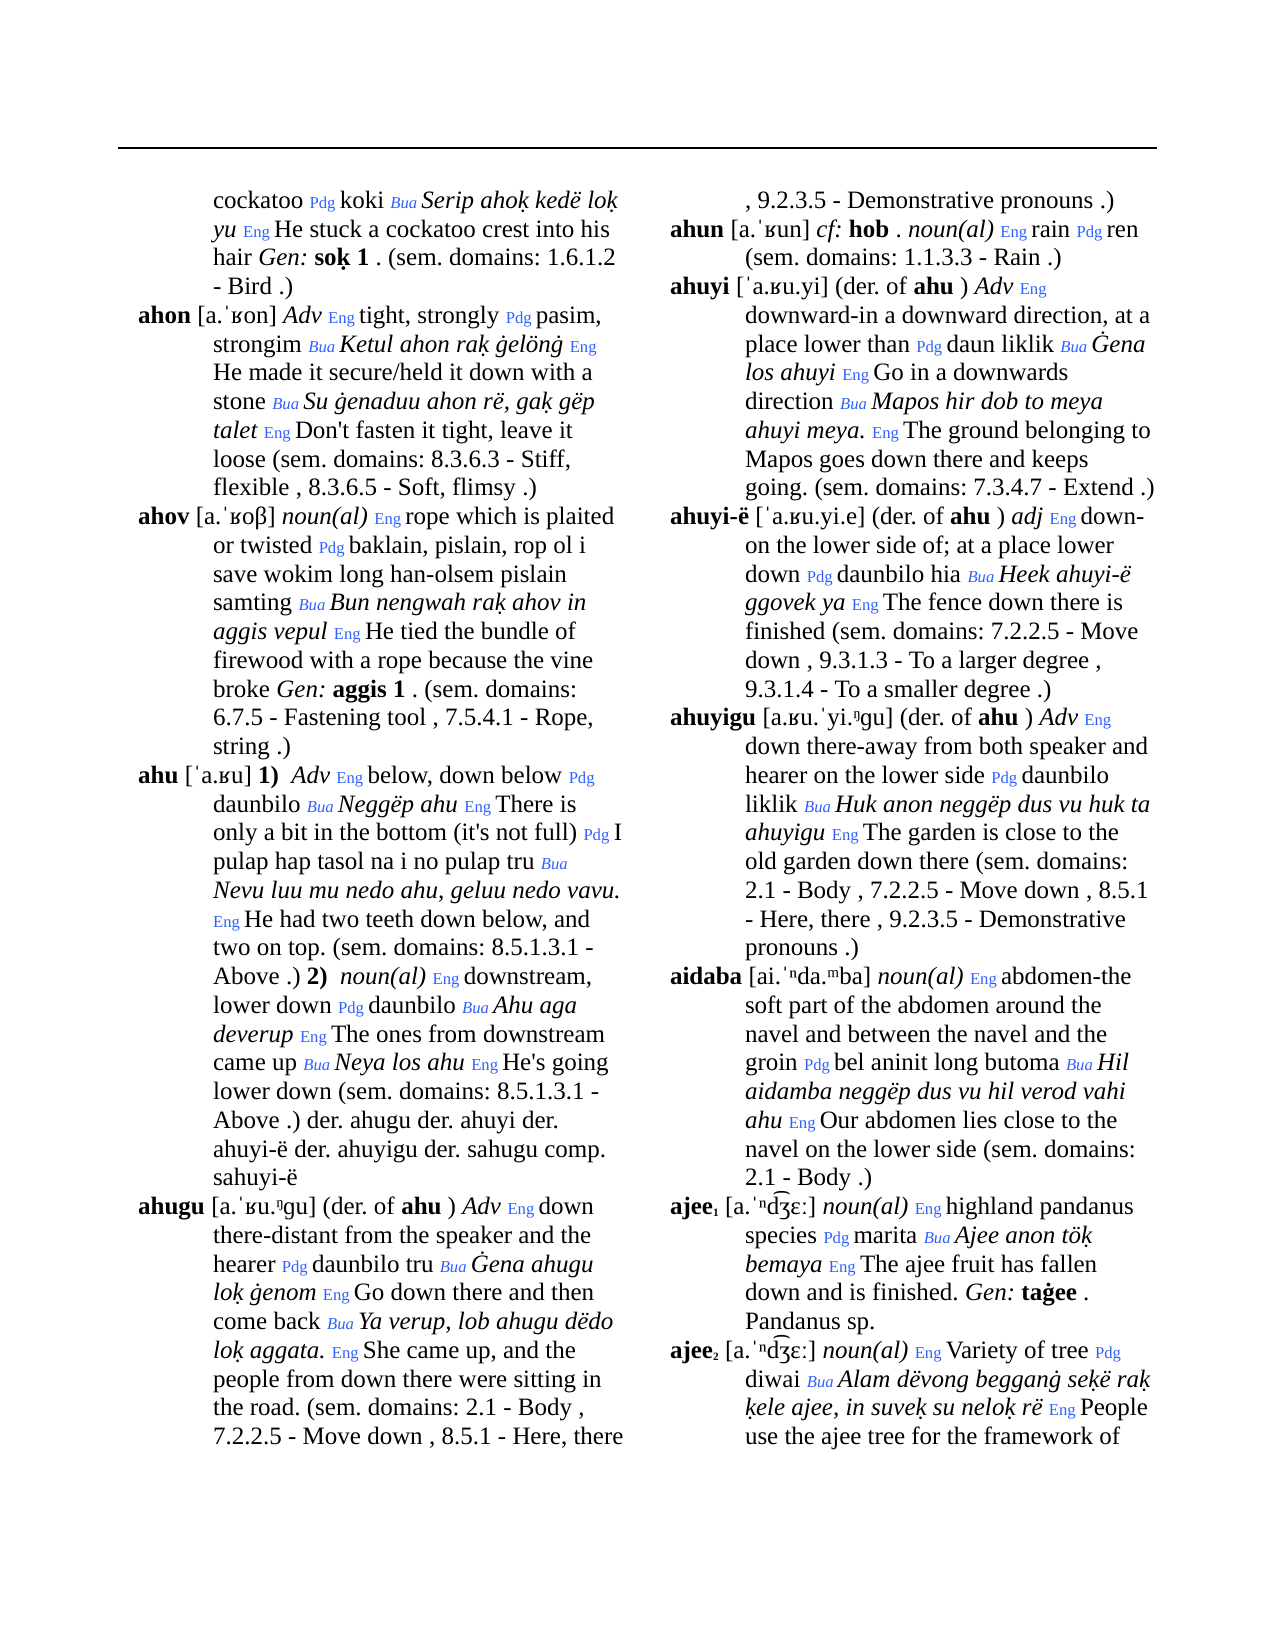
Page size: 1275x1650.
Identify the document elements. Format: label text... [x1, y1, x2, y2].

text ahu [ˈa.ʁu] 1) Adv Eng below, down below Pdg daunbilo Bua Neggëp ahu Eng There is only a bit in the bottom (it's not full) Pdg I pulap hap tasol na i no pulap tru Bua Nevu luu mu nedo ahu, geluu nedo vavu. Eng He had two teeth down below, and two on top. (sem. domains: 8.5.1.3.1 - Above .) 2) noun(al) Eng downstream, lower down Pdg daunbilo Bua Ahu aga deverup Eng The ones from downstream came up Bua Neya los ahu Eng He's going lower down (sem. domains: 8.5.1.3.1 - Above .) der. ahugu der. ahuyi der. ahuyi-ë der. ahuyigu der. sahugu comp. sahuyi-ë [119, 757, 624, 1188]
text ajee1 [a.ˈⁿd͡ʒɛː] noun(al) Eng highland pandanus species Pdg marita Bua Ajee anon töḳ bemaya Eng The ajee fruit has fallen down and is finished. Gen: taġee . Pandanus sp. [651, 1188, 1156, 1332]
text aidaba [ai.ˈⁿda.ᵐba] noun(al) Eng abdomen-the soft part of the abdomen around the navel and between the navel and the groin Pdg bel aninit long butoma Bua Hil aidamba neggëp dus vu hil verod vahi ahu Eng Our abdomen lies close to the navel on the lower side (sem. domains: 2.1 - Body .) [651, 958, 1156, 1188]
text ahon [a.ˈʁon] Adv Eng tight, strongly Pdg pasim, strongim Bua Ketul ahon raḳ ġelönġ Eng He made it secure/held it down with a stone Bua Su ġenaduu ahon rë, gaḳ gëp talet Eng Don't fasten it tight, leave it loose (sem. domains: 8.3.6.3 - Stiff, flexible , 8.3.6.5 - Soft, flimsy .) [119, 297, 624, 498]
text ahuyigu [a.ʁu.ˈyi.ᵑɡu] (der. of ahu ) Adv Eng down there-away from both speaker and hearer on the lower side Pdg daunbilo liklik Bua Huk anon neggëp dus vu huk ta ahuyigu Eng The garden is close to the old garden down there (sem. domains: 2.1 - Body , 7.2.2.5 - Move down , 8.5.1 - Here, there , 9.2.3.5 - Demonstrative pronouns .) [651, 699, 1156, 958]
text ahun [a.ˈʁun] cf: hob . noun(al) Eng rain Pdg ren (sem. domains: 1.1.3.3 - Rain .) [651, 211, 1156, 268]
text cockatoo Pdg koki Bua Serip ahoḳ kedë loḳ yu Eng He stuck a cockatoo crest into his hair Gen: soḳ 1 . (sem. domains: 1.6.1.2 - Bird .) [119, 183, 624, 297]
text ahuyi [ˈa.ʁu.yi] (der. of ahu ) Adv Eng downward-in a downward direction, at a place lower than Pdg daun liklik Bua Ġena los ahuyi Eng Go in a downwards direction Bua Mapos hir dob to meya ahuyi meya. Eng The ground belonging to Mapos goes down there and keeps going. (sem. domains: 7.3.4.7 - Extend .) [651, 268, 1156, 498]
text ajee2 [a.ˈⁿd͡ʒɛː] noun(al) Eng Variety of tree Pdg diwai Bua Alam dëvong begganġ seḳë raḳ ḳele ajee, in suveḳ su neloḳ rë Eng People use the ajee tree for the framework of [651, 1332, 1156, 1454]
text ahuyi-ë [ˈa.ʁu.yi.e] (der. of ahu ) adj Eng down-on the lower side of; at a place lower down Pdg daunbilo hia Bua Heek ahuyi-ë ggovek ya Eng The fence down there is finished (sem. domains: 7.2.2.5 - Move down , 9.3.1.3 - To a larger degree , 9.3.1.4 - To a smaller degree .) [651, 498, 1156, 699]
text , 9.2.3.5 - Demonstrative pronouns .) [651, 183, 1156, 211]
text ahugu [a.ˈʁu.ᵑɡu] (der. of ahu ) Adv Eng down there-distant from the speaker and the hearer Pdg daunbilo tru Bua Ġena ahugu loḳ ġenom Eng Go down there and then come back Bua Ya verup, lob ahugu dëdo loḳ aggata. Eng She came up, and the people from down there were sitting in the road. (sem. domains: 2.1 - Body , 7.2.2.5 - Move down , 8.5.1 - Here, there [119, 1188, 624, 1454]
text ahov [a.ˈʁoβ] noun(al) Eng rope which is plaited or twisted Pdg baklain, pislain, rop ol i save wokim long han-olsem pislain samting Bua Bun nengwah raḳ ahov in aggis vepul Eng He tied the bundle of firewood with a rope because the vine broke Gen: aggis 1 . (sem. domains: 6.7.5 - Fastening tool , 7.5.4.1 - Rope, string .) [119, 498, 624, 757]
